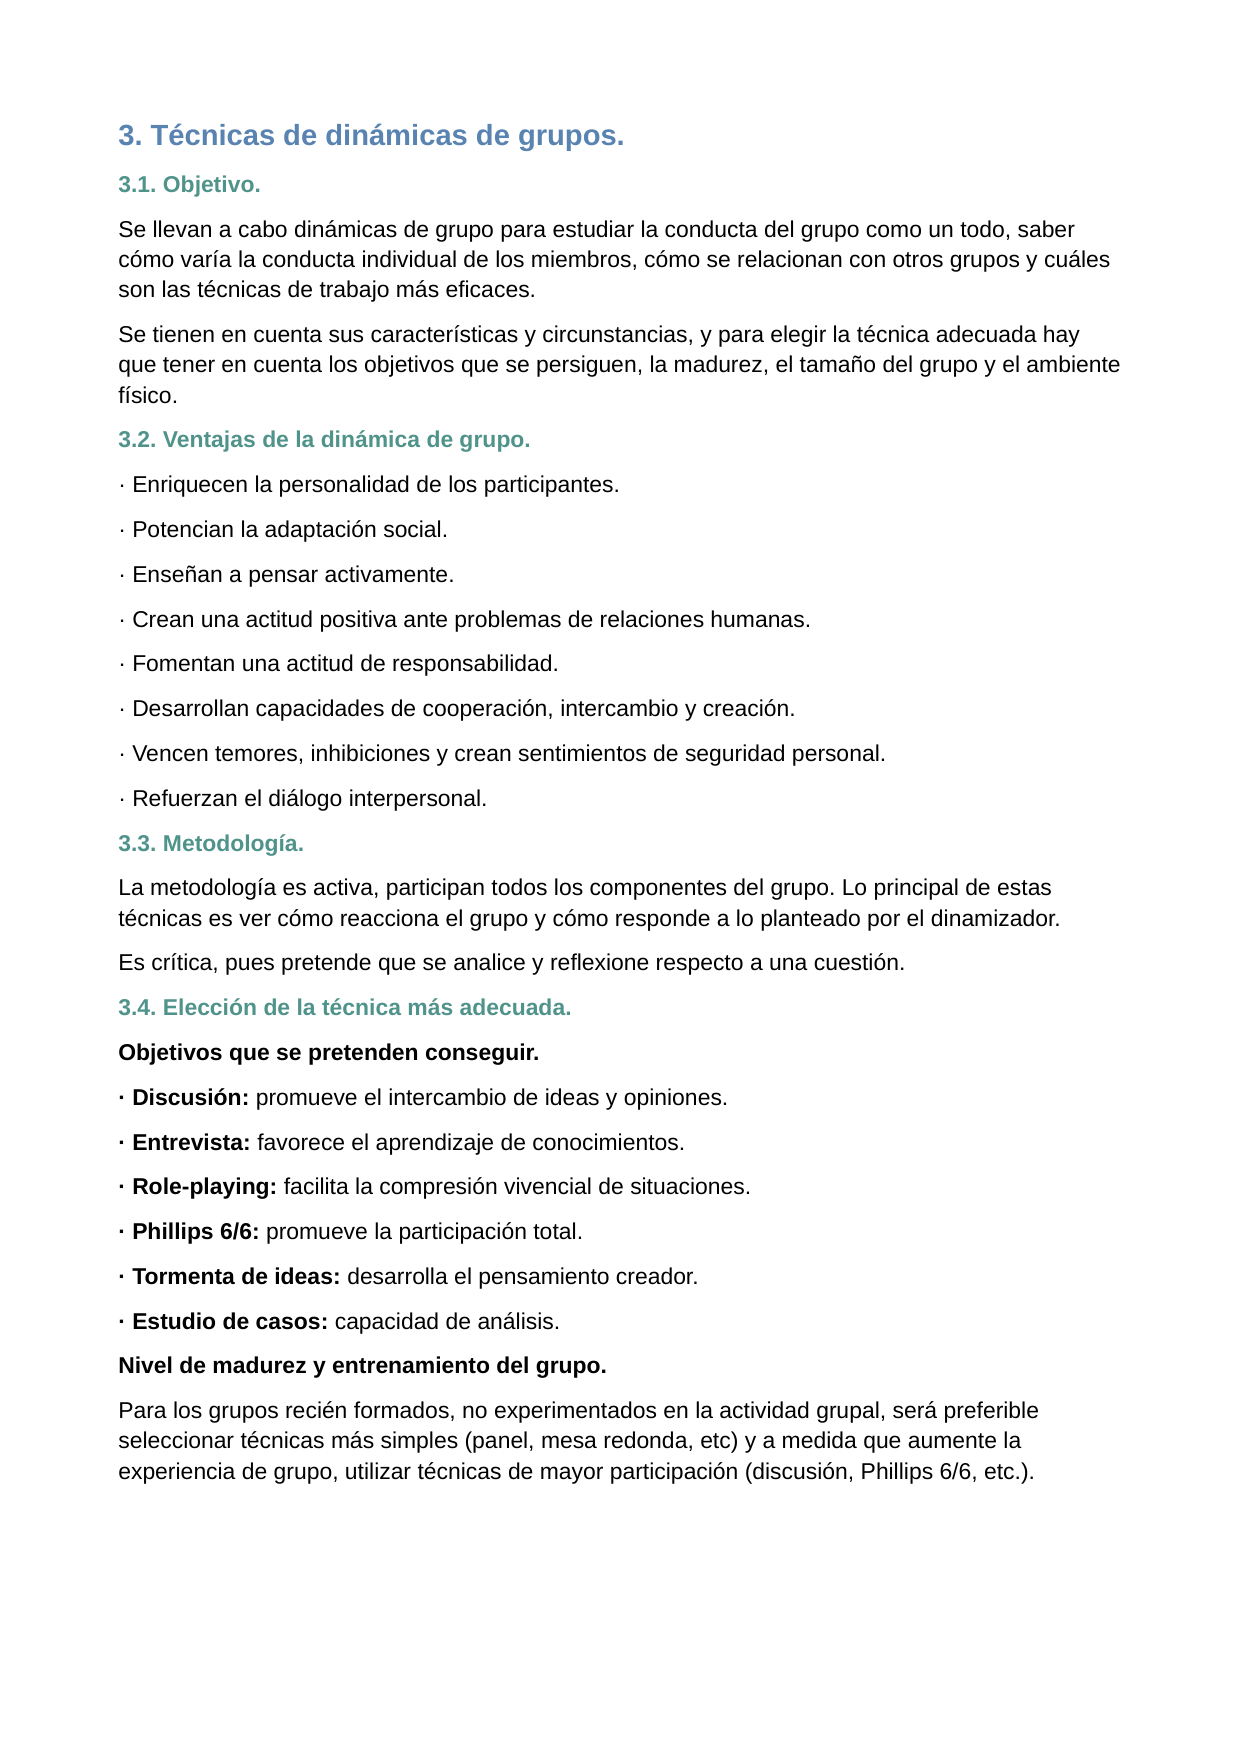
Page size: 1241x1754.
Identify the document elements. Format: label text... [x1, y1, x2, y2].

text · Role-playing: facilita la compresión vivencial de situaciones. [118, 1173, 1122, 1200]
text 3.1. Objetivo. [118, 171, 1122, 198]
text · Vencen temores, inhibiciones y crean sentimientos de seguridad personal. [118, 740, 1122, 766]
text · Discusión: promueve el intercambio de ideas y opiniones. [118, 1084, 1122, 1110]
text · Fomentan una actitud de responsabilidad. [118, 650, 1122, 677]
text · Refuerzan el diálogo interpersonal. [118, 785, 1122, 811]
text Se tienen en cuenta sus características y circunstancias, y para elegir la técnica adecuada hay que tener en cuenta los objetivos que se persiguen, la madurez, el tamaño del grupo y el ambiente físico. [118, 321, 1122, 408]
text · Estudio de casos: capacidad de análisis. [118, 1308, 1122, 1334]
text · Tormenta de ideas: desarrolla el pensamiento creador. [118, 1263, 1122, 1289]
text 3.3. Metodología. [118, 829, 1122, 856]
text 3.4. Elección de la técnica más adecuada. [118, 994, 1122, 1021]
text Objetivos que se pretenden conseguir. [118, 1039, 1122, 1065]
text Es crítica, pues pretende que se analice y reflexione respecto a una cuestión. [118, 949, 1122, 976]
text · Phillips 6/6: promueve la participación total. [118, 1218, 1122, 1244]
text · Enseñan a pensar activamente. [118, 561, 1122, 587]
text · Enriquecen la personalidad de los participantes. [118, 471, 1122, 498]
text 3. Técnicas de dinámicas de grupos. [118, 118, 1122, 152]
text Nivel de madurez y entrenamiento del grupo. [118, 1352, 1122, 1379]
text Se llevan a cabo dinámicas de grupo para estudiar la conducta del grupo como un todo, saber cómo varía la conducta individual de los miembros, cómo se relacionan con otros grupos y cuáles son las técnicas de trabajo más eficaces. [118, 216, 1122, 303]
text 3.2. Ventajas de la dinámica de grupo. [118, 426, 1122, 453]
text Para los grupos recién formados, no experimentados en la actividad grupal, será preferible seleccionar técnicas más simples (panel, mesa redonda, etc) y a medida que aumente la experiencia de grupo, utilizar técnicas de mayor participación (discusión, Phillips 6/6, etc.). [118, 1397, 1122, 1484]
text · Entrevista: favorece el aprendizaje de conocimientos. [118, 1128, 1122, 1155]
text · Desarrollan capacidades de cooperación, intercambio y creación. [118, 695, 1122, 722]
text · Crean una actitud positiva ante problemas de relaciones humanas. [118, 606, 1122, 632]
text La metodología es activa, participan todos los componentes del grupo. Lo principal de estas técnicas es ver cómo reacciona el grupo y cómo responde a lo planteado por el dinamizador. [118, 874, 1122, 931]
text · Potencian la adaptación social. [118, 516, 1122, 542]
